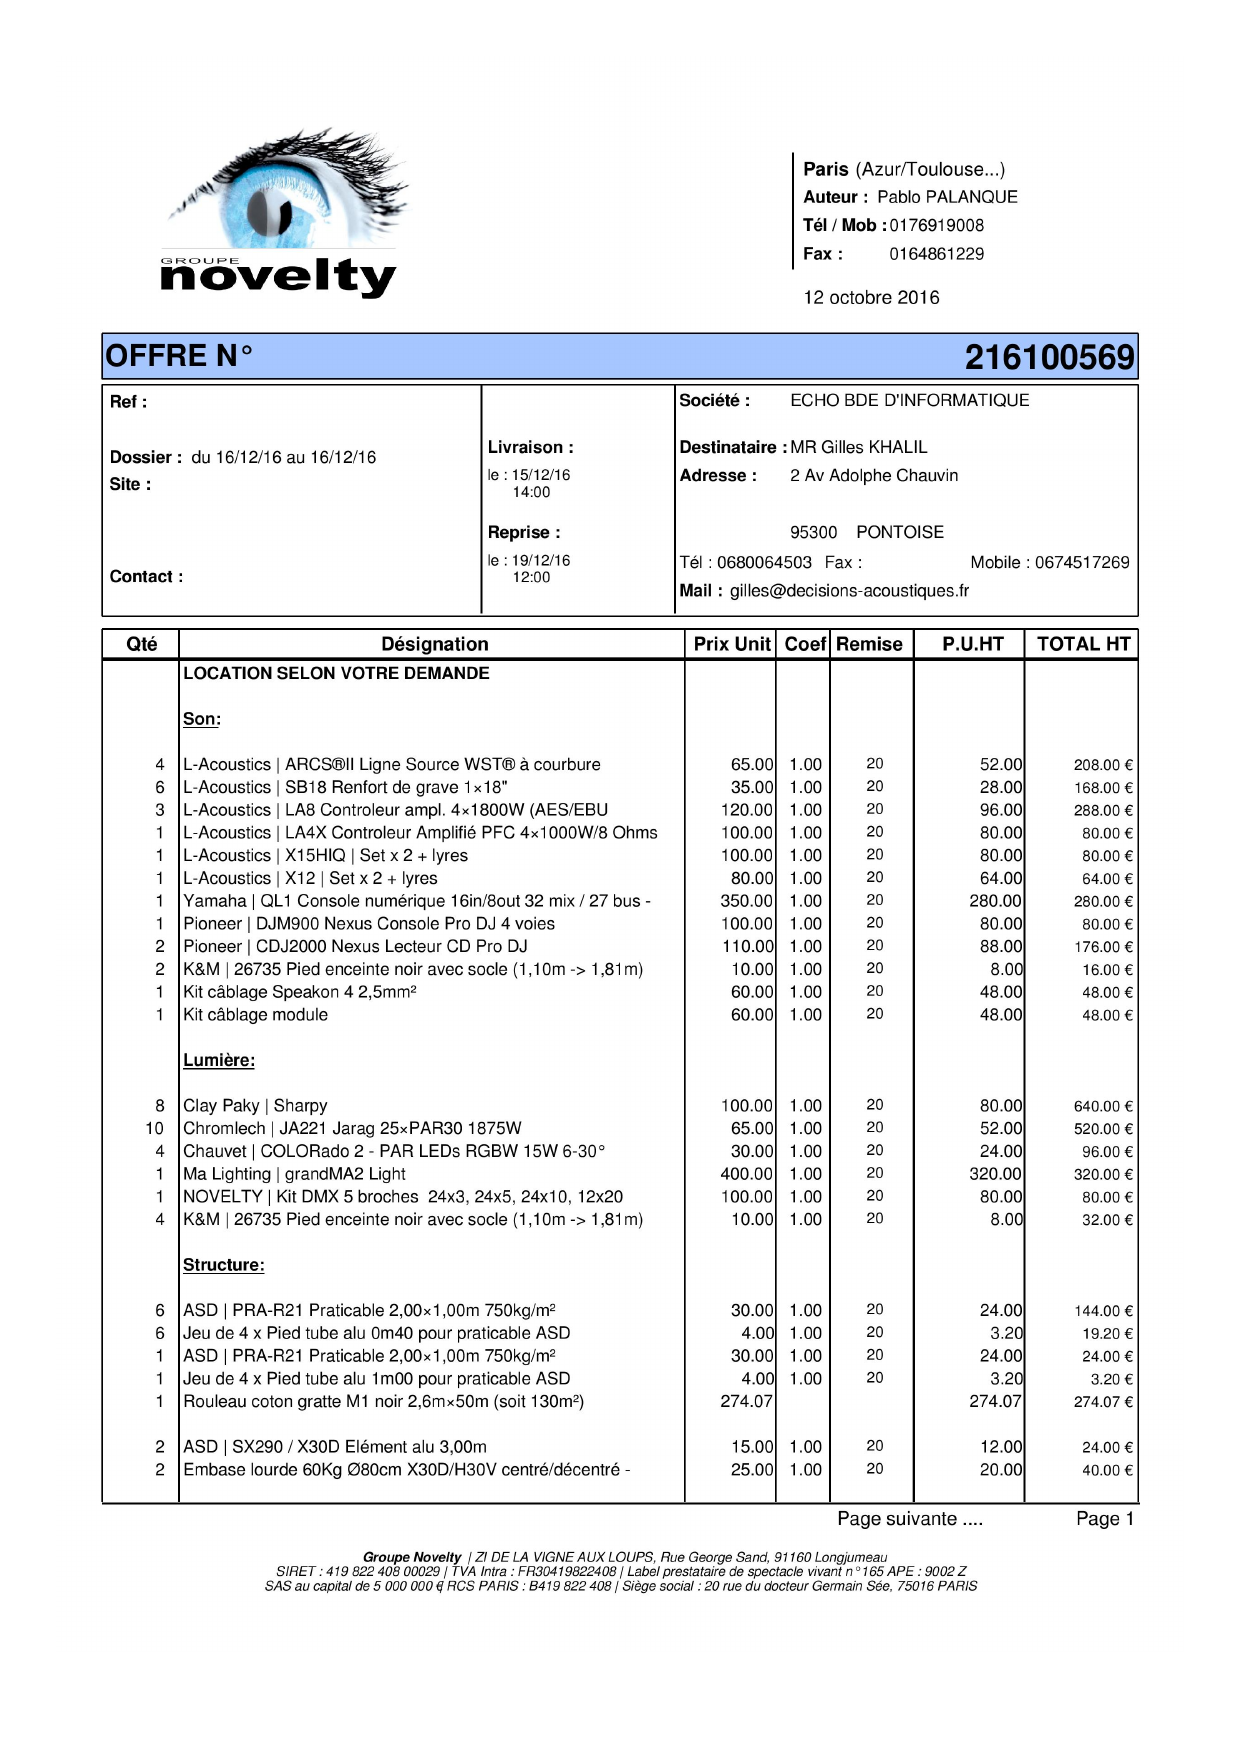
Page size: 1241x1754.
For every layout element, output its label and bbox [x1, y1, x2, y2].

picture [56, 56, 1184, 1652]
